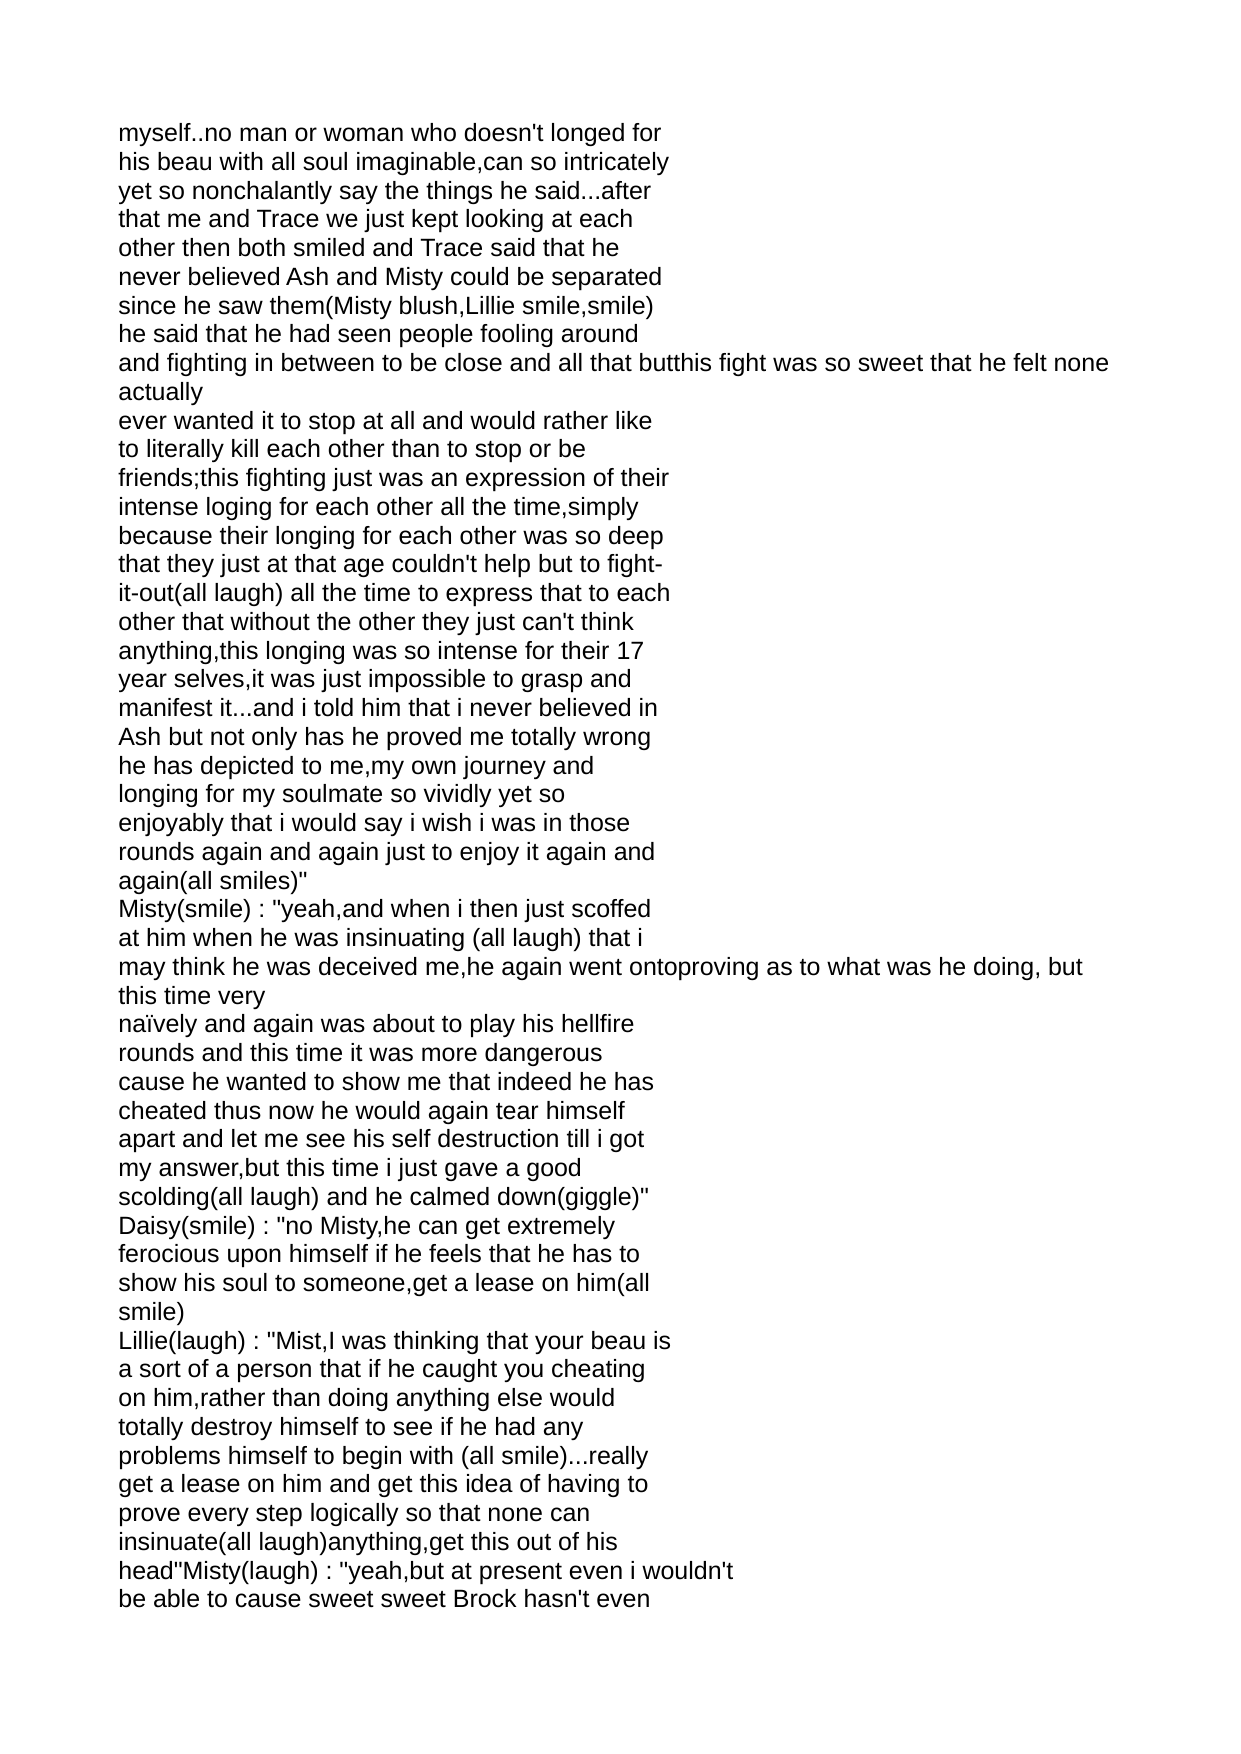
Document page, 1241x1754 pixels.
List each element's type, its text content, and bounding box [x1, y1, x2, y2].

text problems himself to begin with (all smile)...really [118, 1441, 1122, 1469]
text Misty(smile) : "yeah,and when i then just scoffed [118, 894, 1122, 923]
text intense loging for each other all the time,simply [118, 492, 1122, 521]
text naïvely and again was about to play his hellfire [118, 1009, 1122, 1038]
text my answer,but this time i just gave a good [118, 1153, 1122, 1182]
text get a lease on him and get this idea of having to [118, 1469, 1122, 1498]
text longing for my soulmate so vividly yet so [118, 779, 1122, 808]
text enjoyably that i would say i wish i was in those [118, 808, 1122, 837]
text his beau with all soul imaginable,can so intricately [118, 147, 1122, 176]
text apart and let me see his self destruction till i got [118, 1124, 1122, 1153]
text Ash but not only has he proved me totally wrong [118, 722, 1122, 751]
text to literally kill each other than to stop or be [118, 434, 1122, 463]
text Daisy(smile) : "no Misty,he can get extremely [118, 1211, 1122, 1239]
text may think he was deceived me,he again went ontoproving as to what was he doing, but this time very [118, 952, 1122, 1009]
text manifest it...and i told him that i never believed in [118, 693, 1122, 722]
text prove every step logically so that none can [118, 1498, 1122, 1527]
text cheated thus now he would again tear himself [118, 1096, 1122, 1124]
text rounds again and again just to enjoy it again and [118, 837, 1122, 866]
text myself..no man or woman who doesn't longed for [118, 118, 1122, 147]
text that they just at that age couldn't help but to fight- [118, 549, 1122, 578]
text show his soul to someone,get a lease on him(all [118, 1268, 1122, 1297]
text never believed Ash and Misty could be separated [118, 262, 1122, 291]
text yet so nonchalantly say the things he said...after [118, 176, 1122, 204]
text other that without the other they just can't think [118, 607, 1122, 636]
text insinuate(all laugh)anything,get this out of his [118, 1527, 1122, 1556]
text since he saw them(Misty blush,Lillie smile,smile) [118, 291, 1122, 319]
text a sort of a person that if he caught you cheating [118, 1354, 1122, 1383]
text totally destroy himself to see if he had any [118, 1412, 1122, 1441]
text at him when he was insinuating (all laugh) that i [118, 923, 1122, 952]
text head"Misty(laugh) : "yeah,but at present even i wouldn't [118, 1556, 1122, 1584]
text ferocious upon himself if he feels that he has to [118, 1239, 1122, 1268]
text he said that he had seen people fooling around [118, 319, 1122, 348]
text he has depicted to me,my own journey and [118, 751, 1122, 779]
text because their longing for each other was so deep [118, 521, 1122, 549]
text be able to cause sweet sweet Brock hasn't even [118, 1584, 1122, 1613]
text year selves,it was just impossible to grasp and [118, 664, 1122, 693]
text Lillie(laugh) : "Mist,I was thinking that your beau is [118, 1326, 1122, 1354]
text anything,this longing was so intense for their 17 [118, 636, 1122, 664]
text other then both smiled and Trace said that he [118, 233, 1122, 262]
text smile) [118, 1297, 1122, 1326]
text ever wanted it to stop at all and would rather like [118, 406, 1122, 434]
text again(all smiles)" [118, 866, 1122, 894]
text that me and Trace we just kept looking at each [118, 204, 1122, 233]
text on him,rather than doing anything else would [118, 1383, 1122, 1412]
text rounds and this time it was more dangerous [118, 1038, 1122, 1067]
text cause he wanted to show me that indeed he has [118, 1067, 1122, 1096]
text friends;this fighting just was an expression of their [118, 463, 1122, 492]
text scolding(all laugh) and he calmed down(giggle)" [118, 1182, 1122, 1211]
text it-out(all laugh) all the time to express that to each [118, 578, 1122, 607]
text and fighting in between to be close and all that butthis fight was so sweet that he felt none actually [118, 348, 1122, 406]
